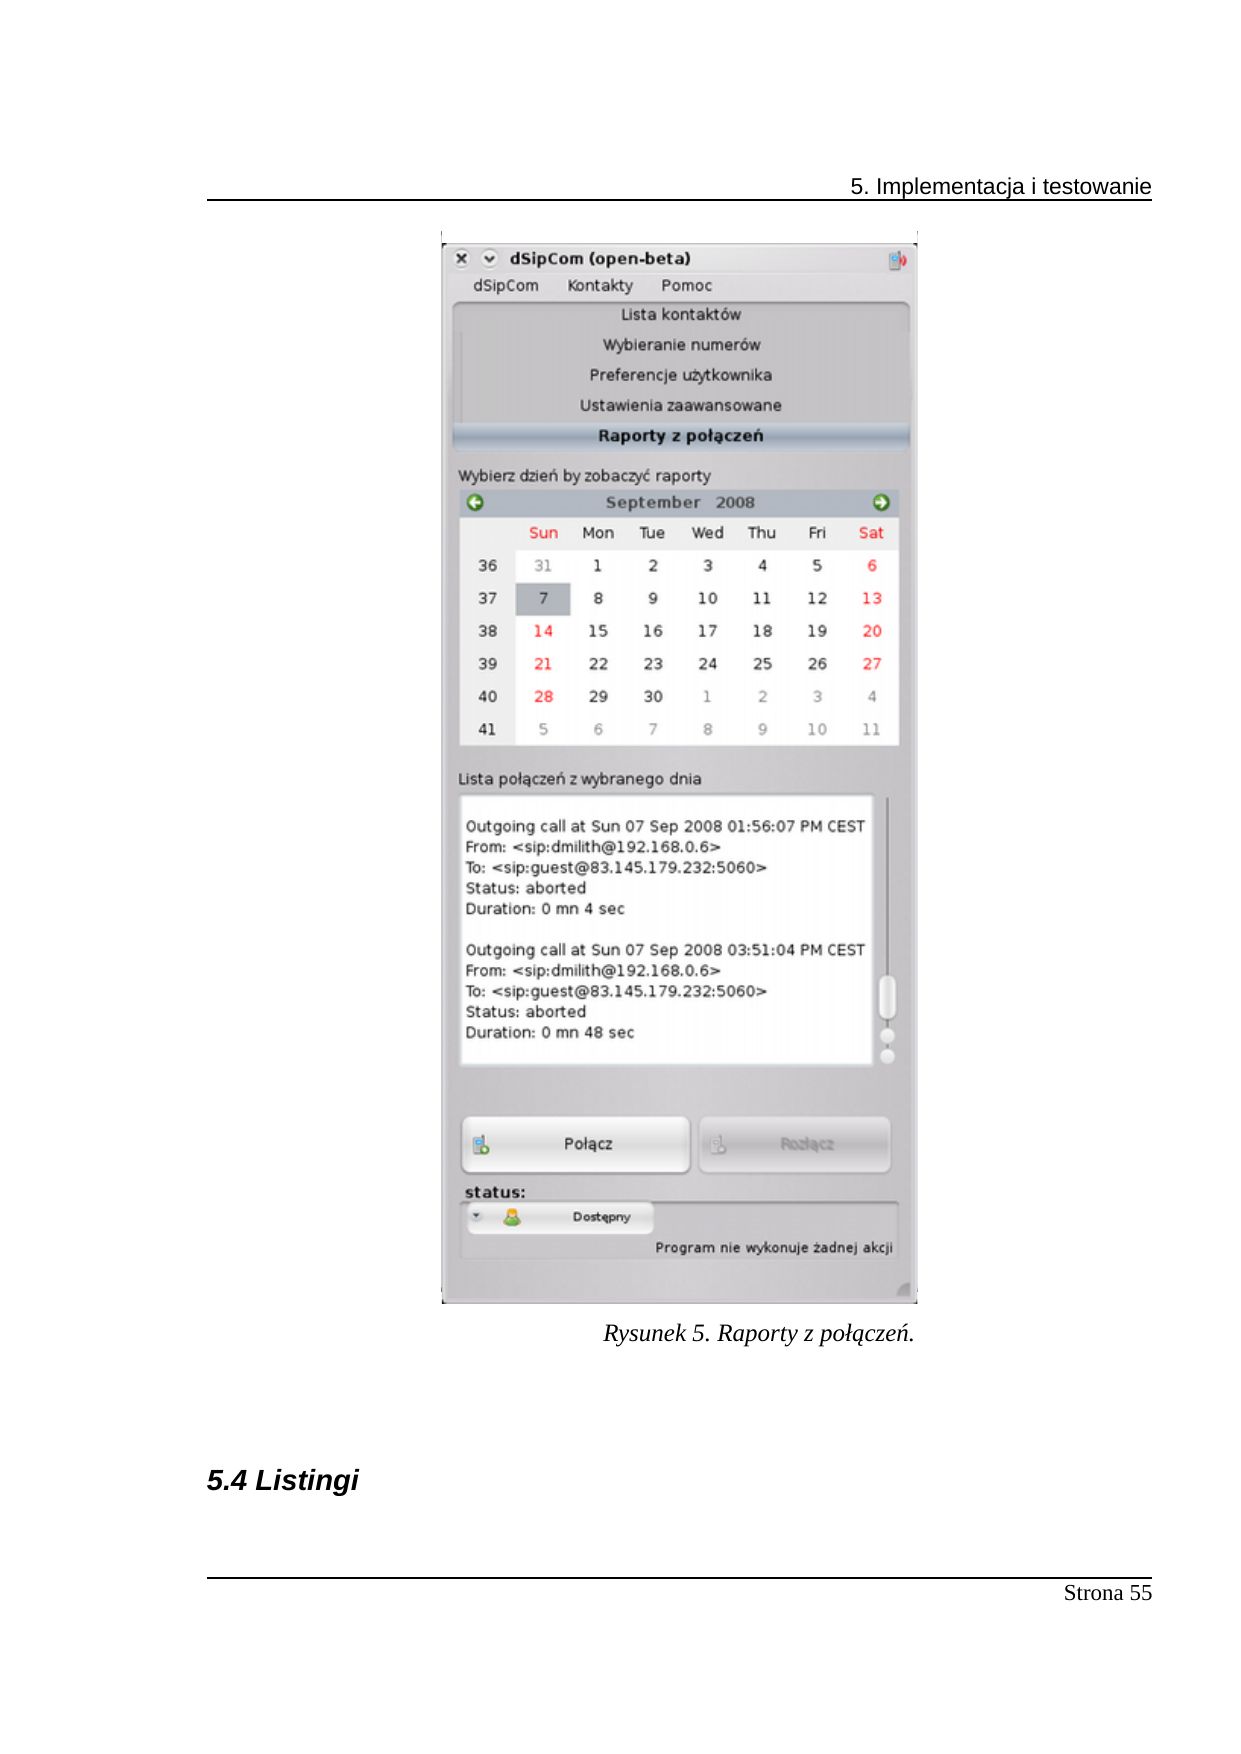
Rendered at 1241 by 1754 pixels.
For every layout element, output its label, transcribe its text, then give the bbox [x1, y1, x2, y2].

picture [441, 231, 918, 1304]
text Rysunek 5. Raporty z połączeń. [442, 1304, 917, 1347]
subtitle 5.4 Listingi [207, 1463, 1152, 1497]
